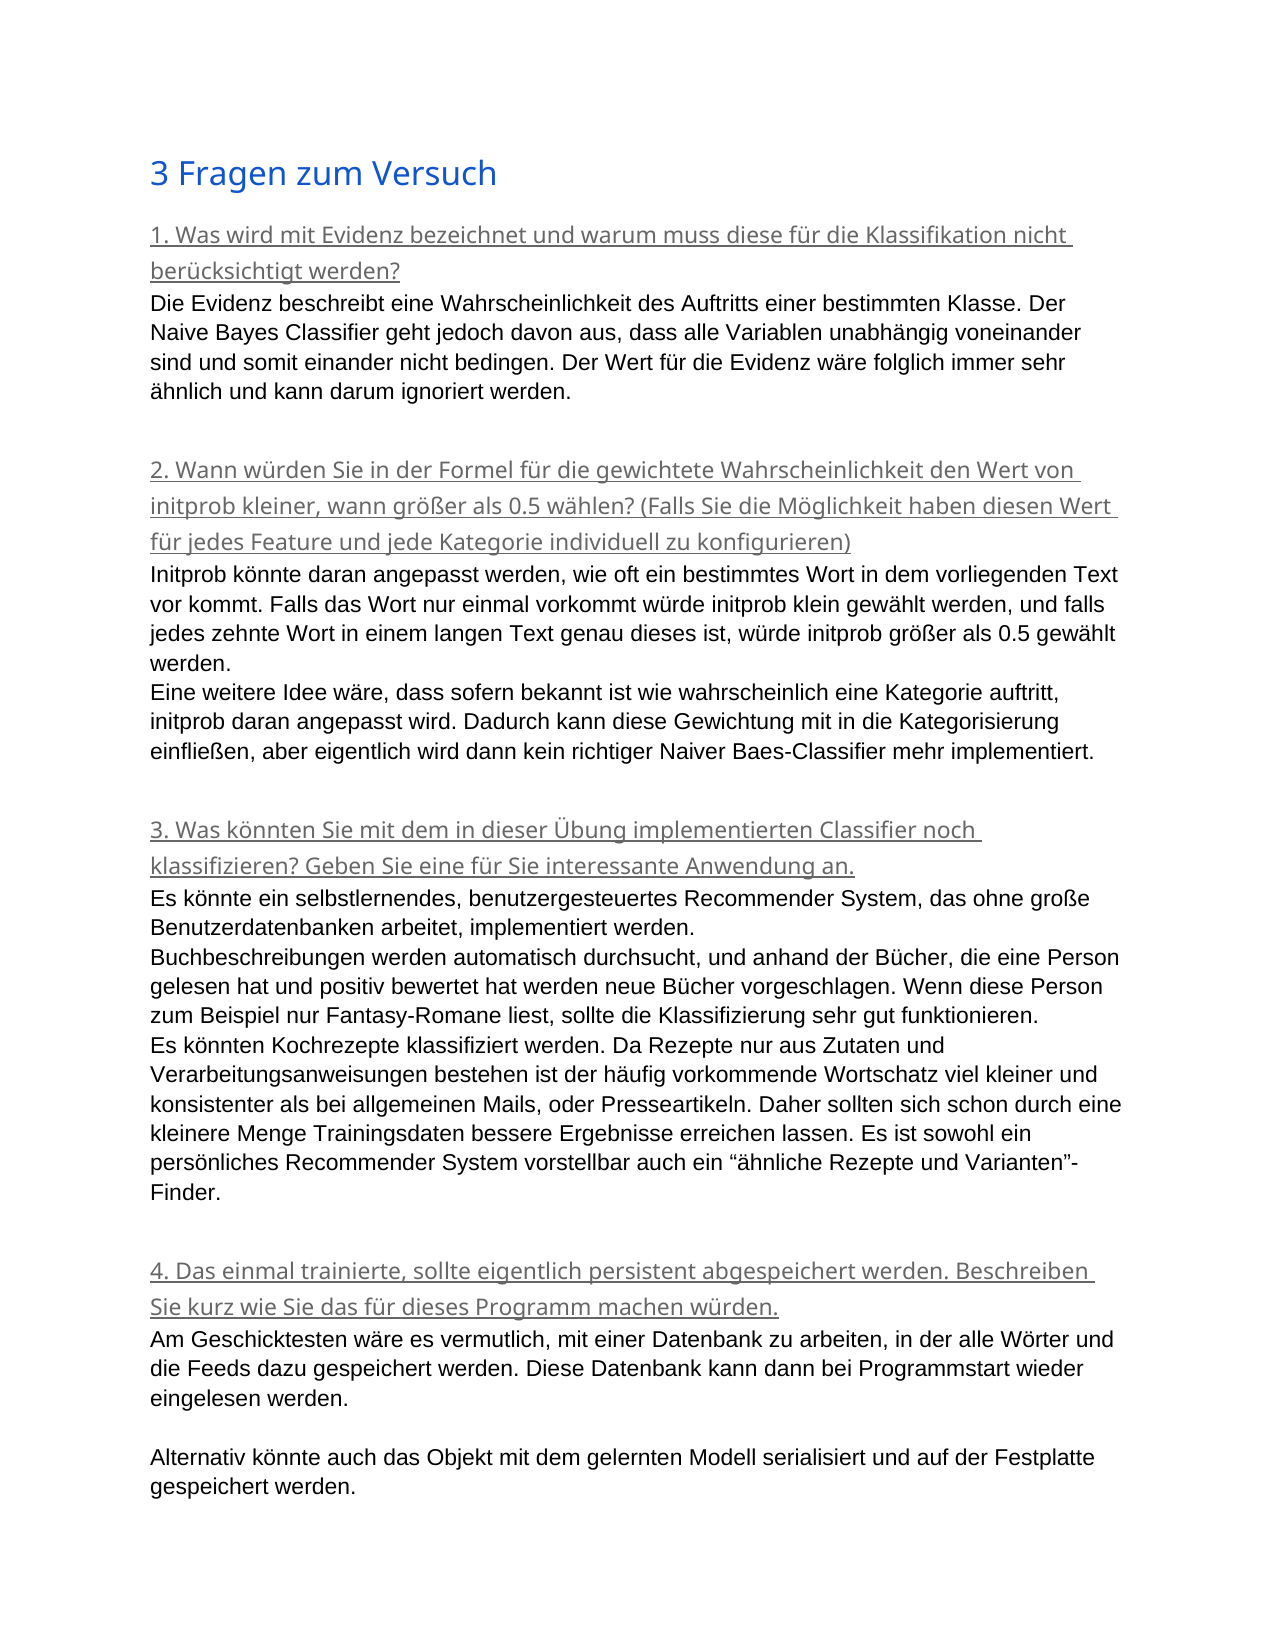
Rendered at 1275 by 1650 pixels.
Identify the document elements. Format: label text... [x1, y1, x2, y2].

text Die Evidenz beschreibt eine Wahrscheinlichkeit des Auftritts einer bestimmten Klasse. Der Naive Bayes Classifier geht jedoch davon aus, dass alle Variablen unabhängig voneinander sind und somit einander nicht bedingen. Der Wert für die Evidenz wäre folglich immer sehr ähnlich und kann darum ignoriert werden. [150, 291, 1125, 404]
text Eine weitere Idee wäre, dass sofern bekannt ist wie wahrscheinlich eine Kategorie auftritt, initprob daran angepasst wird. Dadurch kann diese Gewichtung mit in die Kategorisierung einfließen, aber eigentlich wird dann kein richtiger Naiver Baes-Classifier mehr implementiert. [150, 679, 1125, 764]
subtitle 3. Was könnten Sie mit dem in dieser Übung implementierten Classifier noch klassifizieren? Geben Sie eine für Sie interessante Anwendung an. [150, 814, 1125, 881]
subtitle 4. Das einmal trainierte, sollte eigentlich persistent abgespeichert werden. Beschreiben Sie kurz wie Sie das für dieses Programm machen würden. [150, 1255, 1125, 1322]
text Am Geschicktesten wäre es vermutlich, mit einer Datenbank zu arbeiten, in der alle Wörter und die Feeds dazu gespeichert werden. Diese Datenbank kann dann bei Programmstart wieder eingelesen werden. [150, 1327, 1125, 1411]
text Es könnte ein selbstlernendes, benutzergesteuertes Recommender System, das ohne große Benutzerdatenbanken arbeitet, implementiert werden. [150, 886, 1125, 941]
text Alternativ könnte auch das Objekt mit dem gelernten Modell serialisiert und auf der Festplatte gespeichert werden. [150, 1444, 1125, 1499]
text Buchbeschreibungen werden automatisch durchsucht, und anhand der Bücher, die eine Person gelesen hat und positiv bewertet hat werden neue Bücher vorgeschlagen. Wenn diese Person zum Beispiel nur Fantasy-Romane liest, sollte die Klassifizierung sehr gut funktionieren. [150, 944, 1125, 1029]
text Initprob könnte daran angepasst werden, wie oft ein bestimmtes Wort in dem vorliegenden Text vor kommt. Falls das Wort nur einmal vorkommt würde initprob klein gewählt werden, und falls jedes zehnte Wort in einem langen Text genau dieses ist, würde initprob größer als 0.5 gewählt werden. [150, 562, 1125, 676]
subtitle 2. Wann würden Sie in der Formel für die gewichtete Wahrscheinlichkeit den Wert von initprob kleiner, wann größer als 0.5 wählen? (Falls Sie die Möglichkeit haben diesen Wert für jedes Feature und jede Kategorie individuell zu konfigurieren) [150, 454, 1125, 557]
text Es könnten Kochrezepte klassifiziert werden. Da Rezepte nur aus Zutaten und Verarbeitungsanweisungen bestehen ist der häufig vorkommende Wortschatz viel kleiner und konsistenter als bei allgemeinen Mails, oder Presseartikeln. Daher sollten sich schon durch eine kleinere Menge Trainingsdaten bessere Ergebnisse erreichen lassen. Es ist sowohl ein persönliches Recommender System vorstellbar auch ein “ähnliche Rezepte und Varianten”-Finder. [150, 1032, 1125, 1205]
subtitle 1. Was wird mit Evidenz bezeichnet und warum muss diese für die Klassifikation nicht berücksichtigt werden? [150, 219, 1125, 286]
subtitle 3 Fragen zum Versuch [150, 150, 1125, 195]
